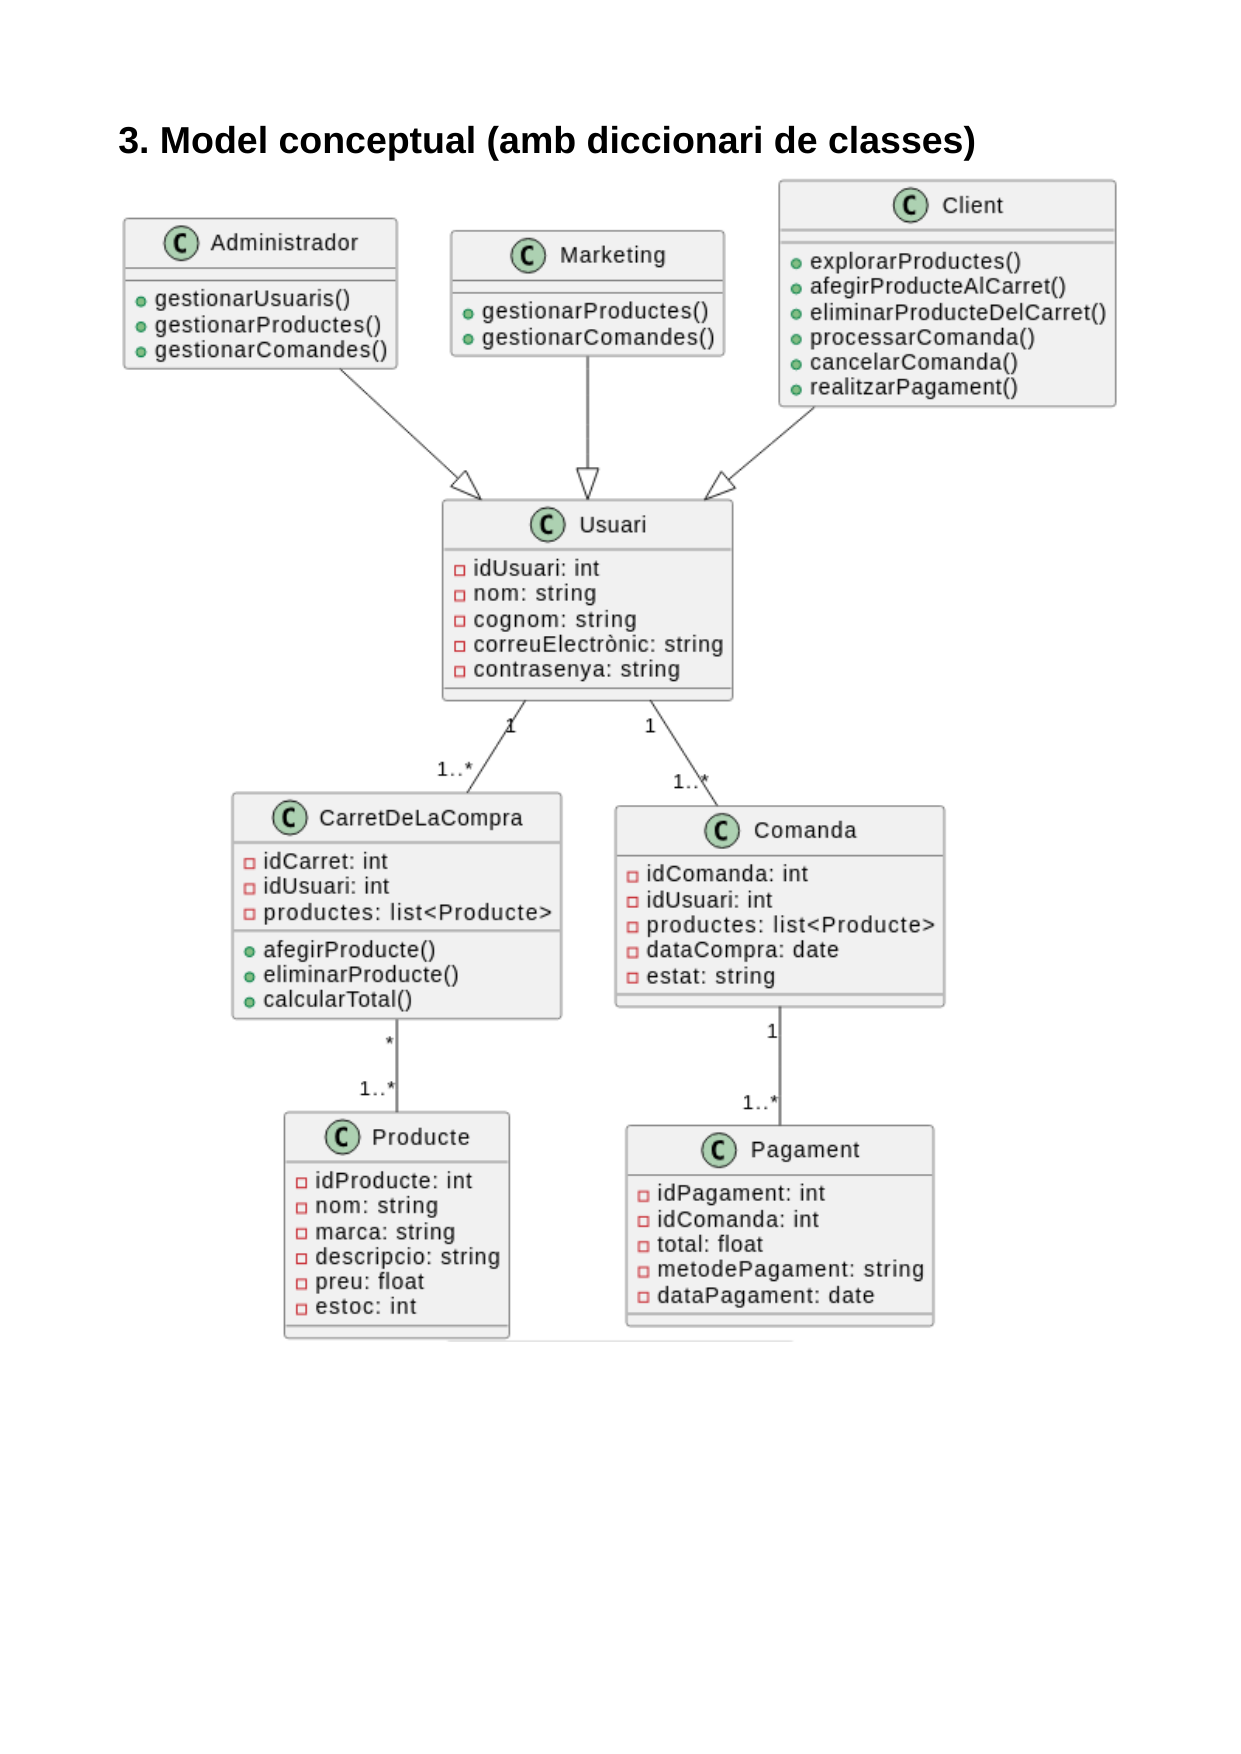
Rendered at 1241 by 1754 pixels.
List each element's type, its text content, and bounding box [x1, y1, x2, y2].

picture [118, 173, 1123, 1342]
subtitle 3. Model conceptual (amb diccionari de classes) [118, 118, 1122, 161]
